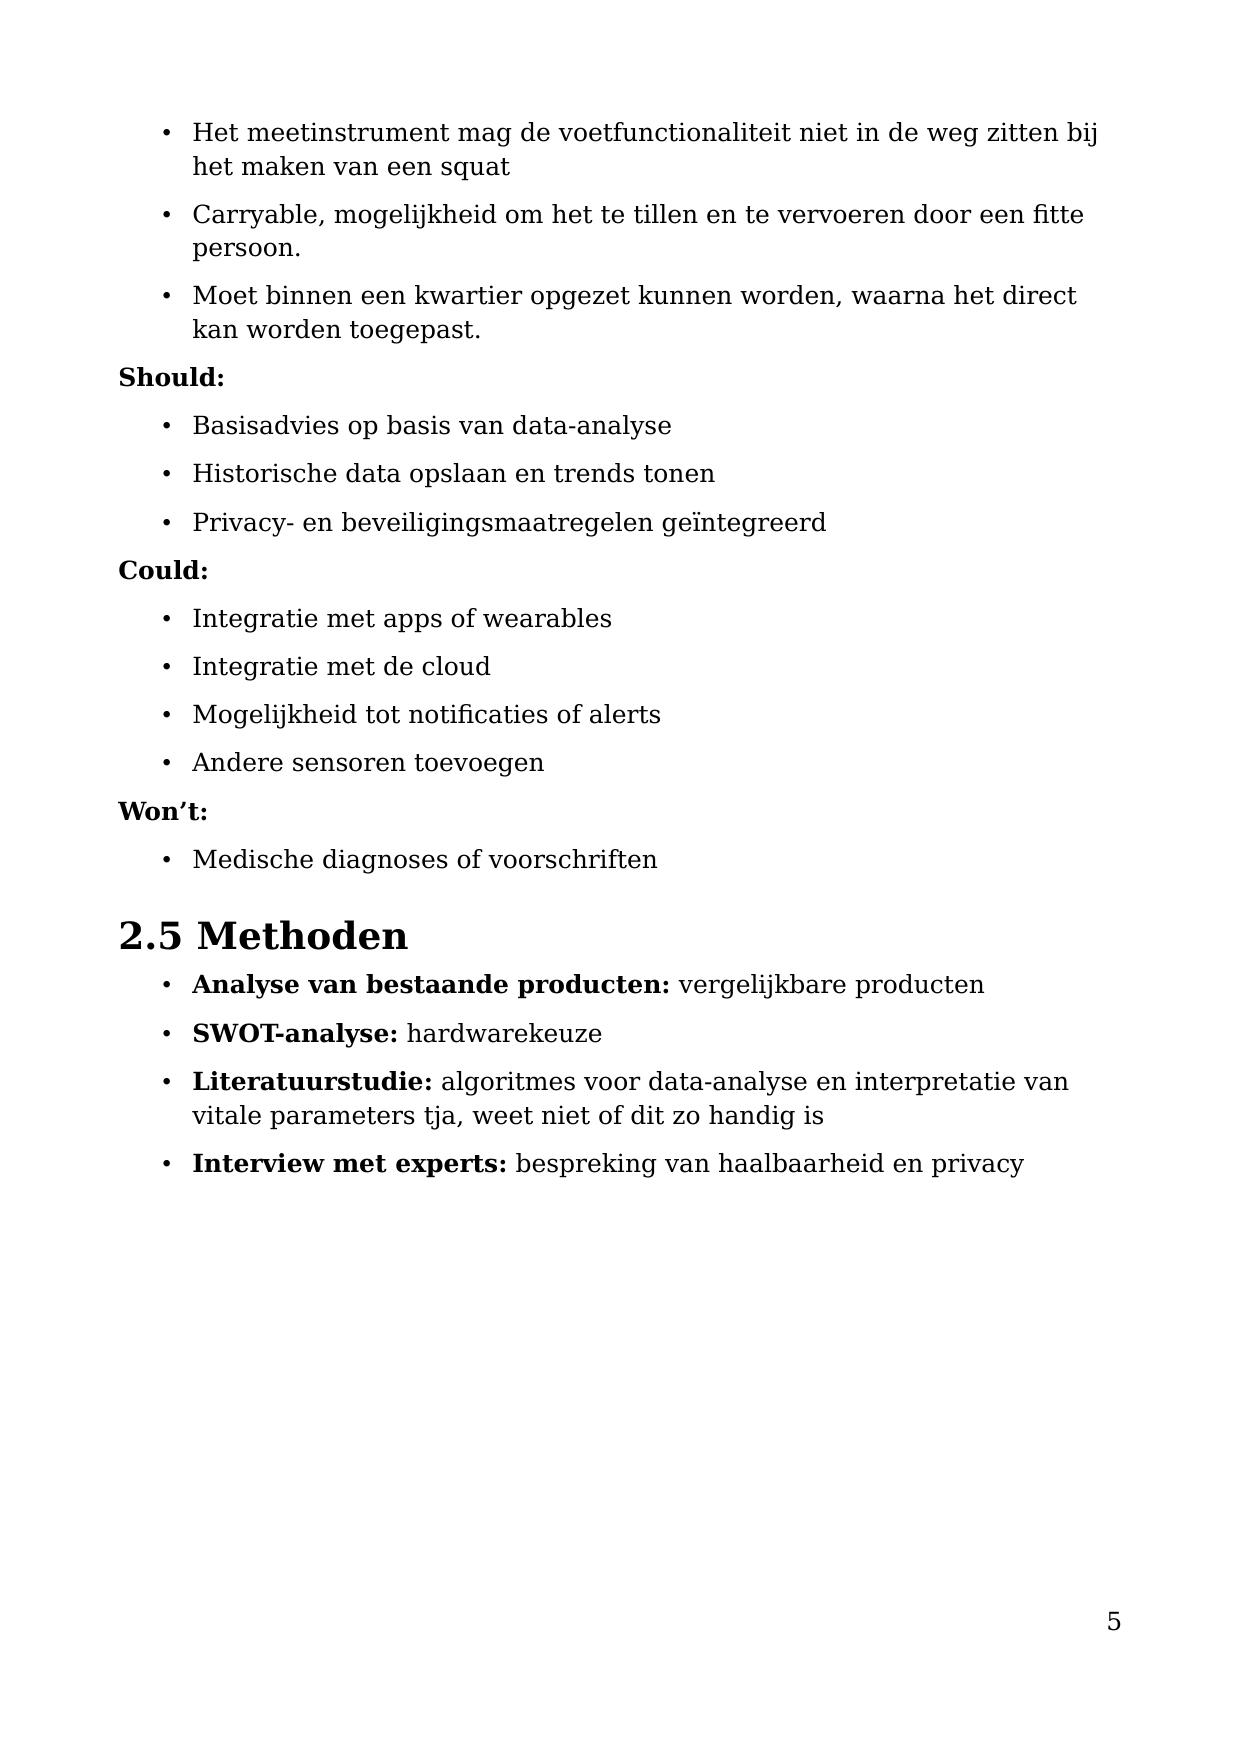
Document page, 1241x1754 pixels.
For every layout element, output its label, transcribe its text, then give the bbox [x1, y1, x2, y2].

list Mogelijkheid tot notificaties of alerts [162, 700, 1122, 729]
list Integratie met de cloud [162, 652, 1122, 681]
list Andere sensoren toevoegen [162, 748, 1122, 778]
list Interview met experts: bespreking van haalbaarheid en privacy [162, 1149, 1122, 1178]
list Literatuurstudie: algoritmes voor data-analyse en interpretatie van vitale parameters tja, weet niet of dit zo handig is [162, 1067, 1122, 1130]
list Historische data opslaan en trends tonen [162, 459, 1122, 489]
text Should: [118, 363, 1122, 392]
text Could: [118, 556, 1122, 585]
list Carryable, mogelijkheid om het te tillen en te vervoeren door een fitte persoon. [162, 200, 1122, 262]
list Integratie met apps of wearables [162, 604, 1122, 633]
list Medische diagnoses of voorschriften [162, 845, 1122, 874]
list Privacy- en beveiligingsmaatregelen geïntegreerd [162, 508, 1122, 537]
list Analyse van bestaande producten: vergelijkbare producten [162, 971, 1122, 1000]
list Moet binnen een kwartier opgezet kunnen worden, waarna het direct kan worden toegepast. [162, 281, 1122, 344]
list Het meetinstrument mag de voetfunctionaliteit niet in de weg zitten bij het maken van een squat [162, 118, 1122, 181]
list SWOT-analyse: hardwarekeuze [162, 1019, 1122, 1048]
subtitle 2.5 Methoden [118, 914, 1122, 958]
text Won’t: [118, 797, 1122, 826]
list Basisadvies op basis van data-analyse [162, 411, 1122, 441]
